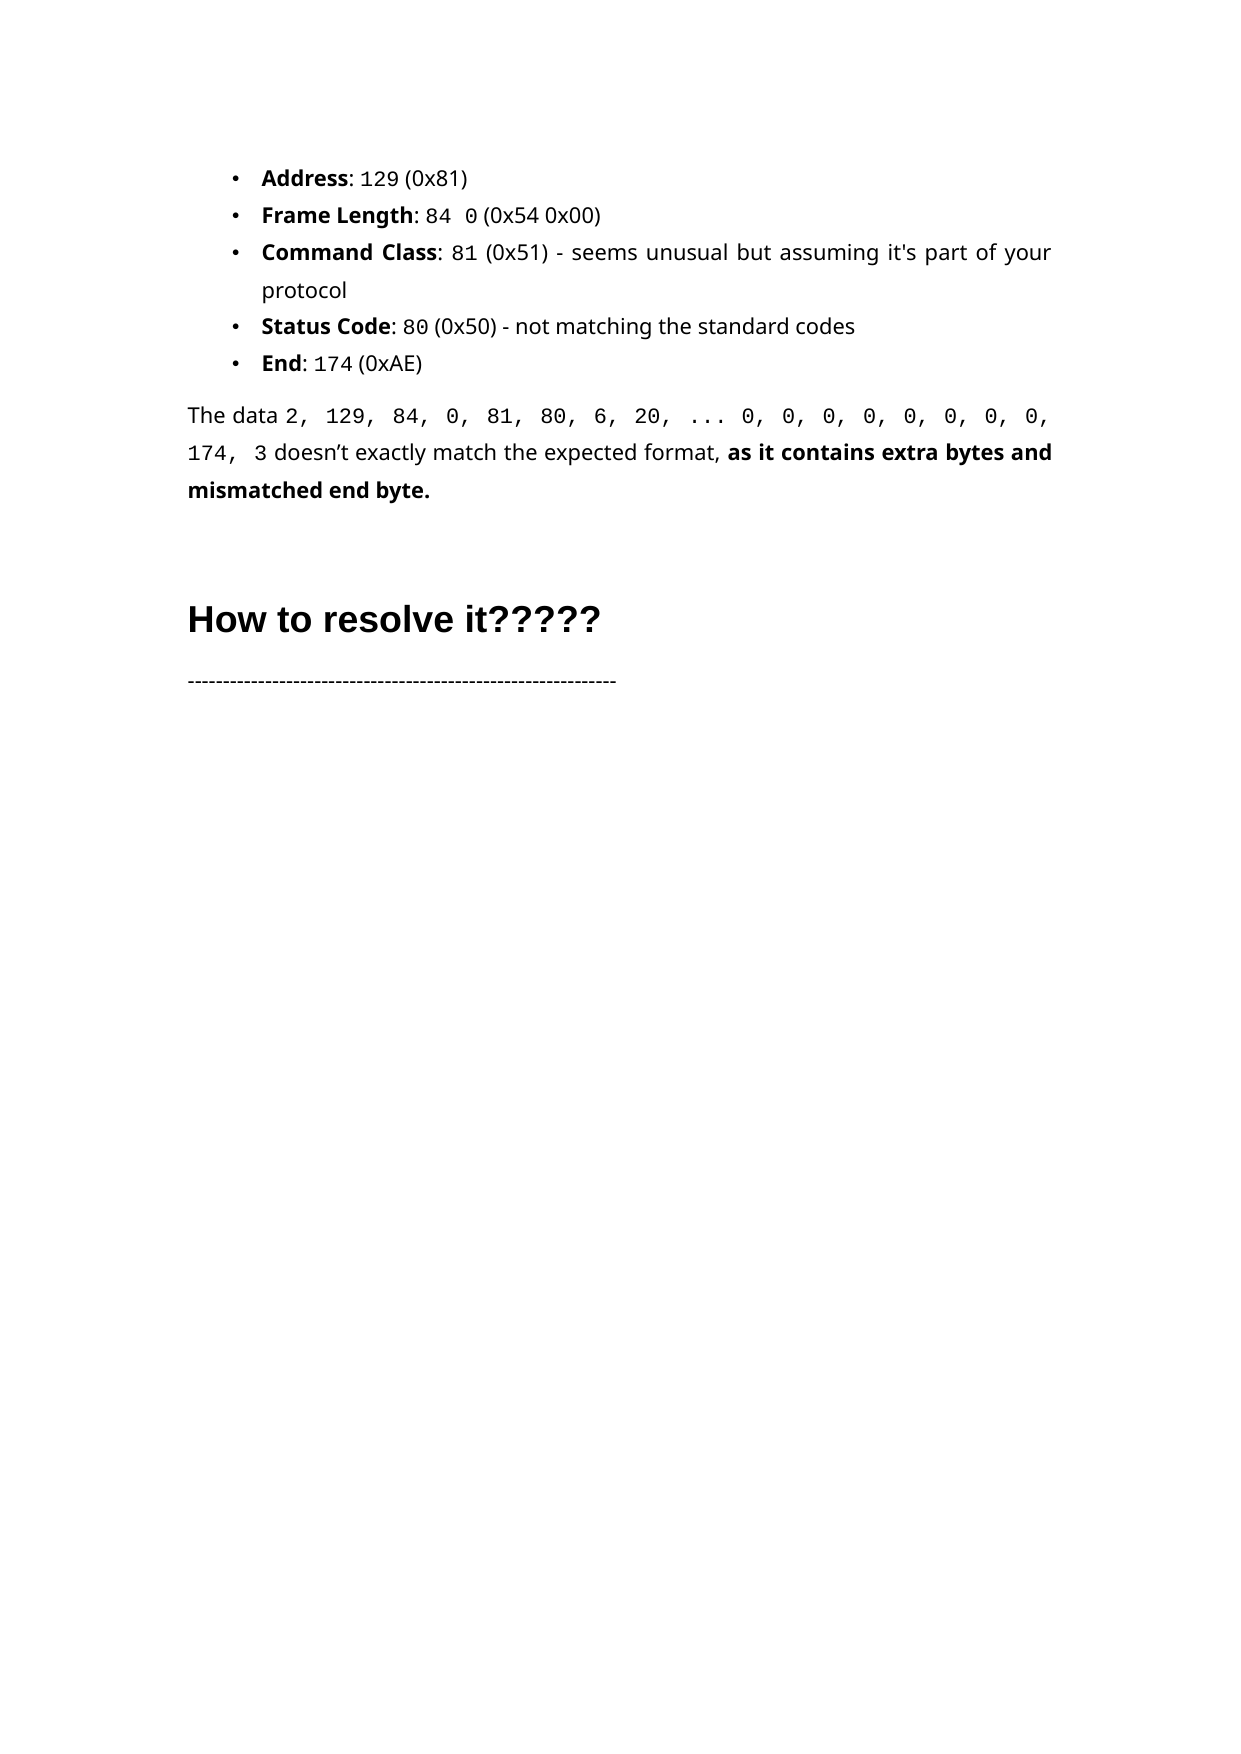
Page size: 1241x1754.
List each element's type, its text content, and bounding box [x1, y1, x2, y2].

list Command Class: 81 (0x51) - seems unusual but assuming it's part of your protocol [232, 236, 1053, 306]
list Status Code: 80 (0x50) - not matching the standard codes [232, 310, 1053, 343]
subtitle How to resolve it????? [187, 587, 1053, 652]
list End: 174 (0xAE) [232, 347, 1053, 379]
text The data 2, 129, 84, 0, 81, 80, 6, 20, ... 0, 0, 0, 0, 0, 0, 0, 0, 174, 3 doesn’t exactly match the expected format, as it contains extra bytes and mismatched end byte. [187, 399, 1053, 506]
list Frame Length: 84 0 (0x54 0x00) [232, 199, 1053, 231]
list Address: 129 (0x81) [232, 162, 1053, 194]
subtitle ------------------------------------------------------------- [187, 664, 1053, 697]
